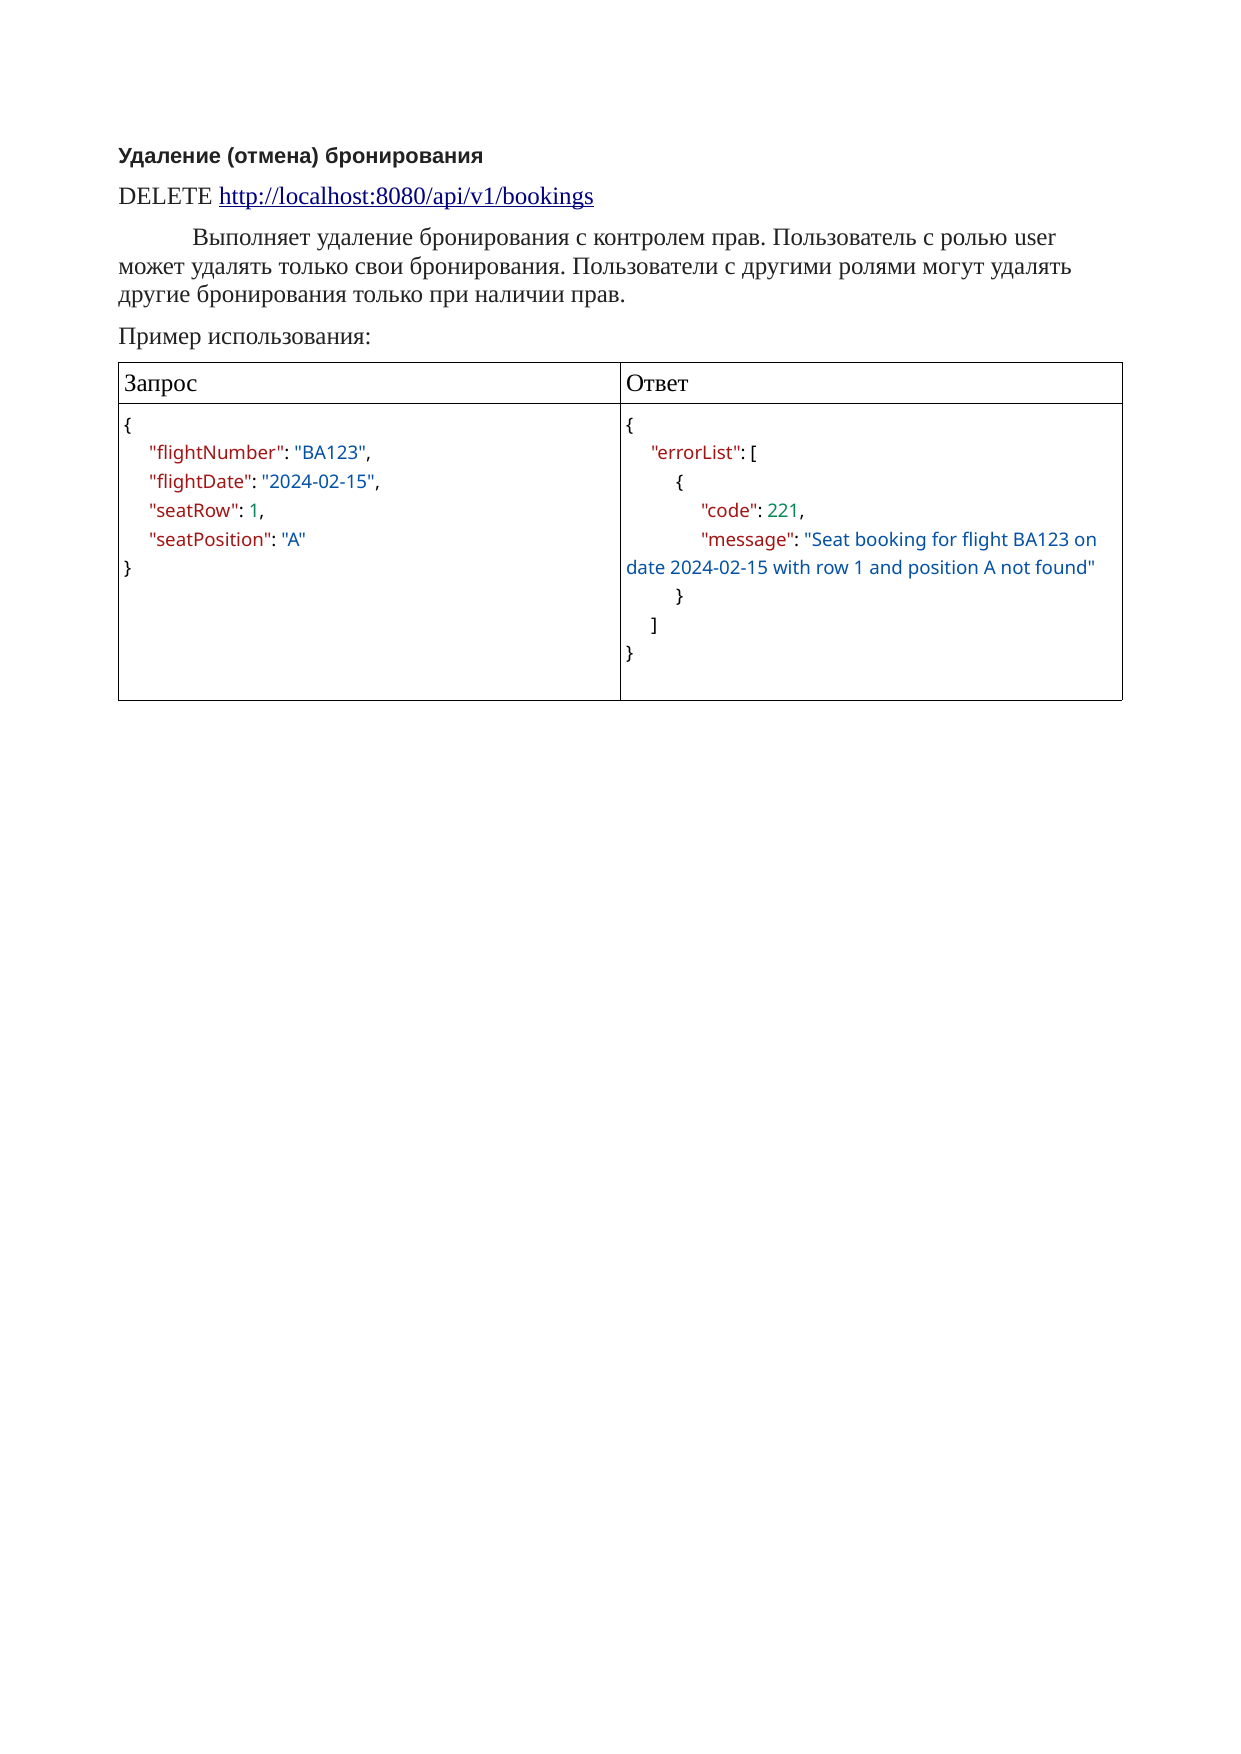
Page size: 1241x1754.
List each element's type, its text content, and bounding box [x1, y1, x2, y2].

table_header Ответ [621, 363, 1122, 402]
text Выполняет удаление бронирования с контролем прав. Пользователь с ролью user может удалять только свои бронирования. Пользователи с другими ролями могут удалять другие бронирования только при наличии прав. [118, 222, 1122, 308]
text DELETE http://localhost:8080/api/v1/bookings [118, 181, 1122, 209]
subtitle Удаление (отмена) бронирования [118, 143, 1122, 168]
table_cell { "flightNumber": "BA123", "flightDate": "2024-02-15", "seatRow": 1, "seatPosition": "A" } [119, 404, 620, 699]
text Пример использования: [118, 321, 1122, 349]
table_header Запрос [119, 363, 620, 402]
table_cell { "errorList": [ { "code": 221, "message": "Seat booking for flight BA123 on date 2024-02-15 with row 1 and position A not found" } ] } [621, 404, 1122, 699]
